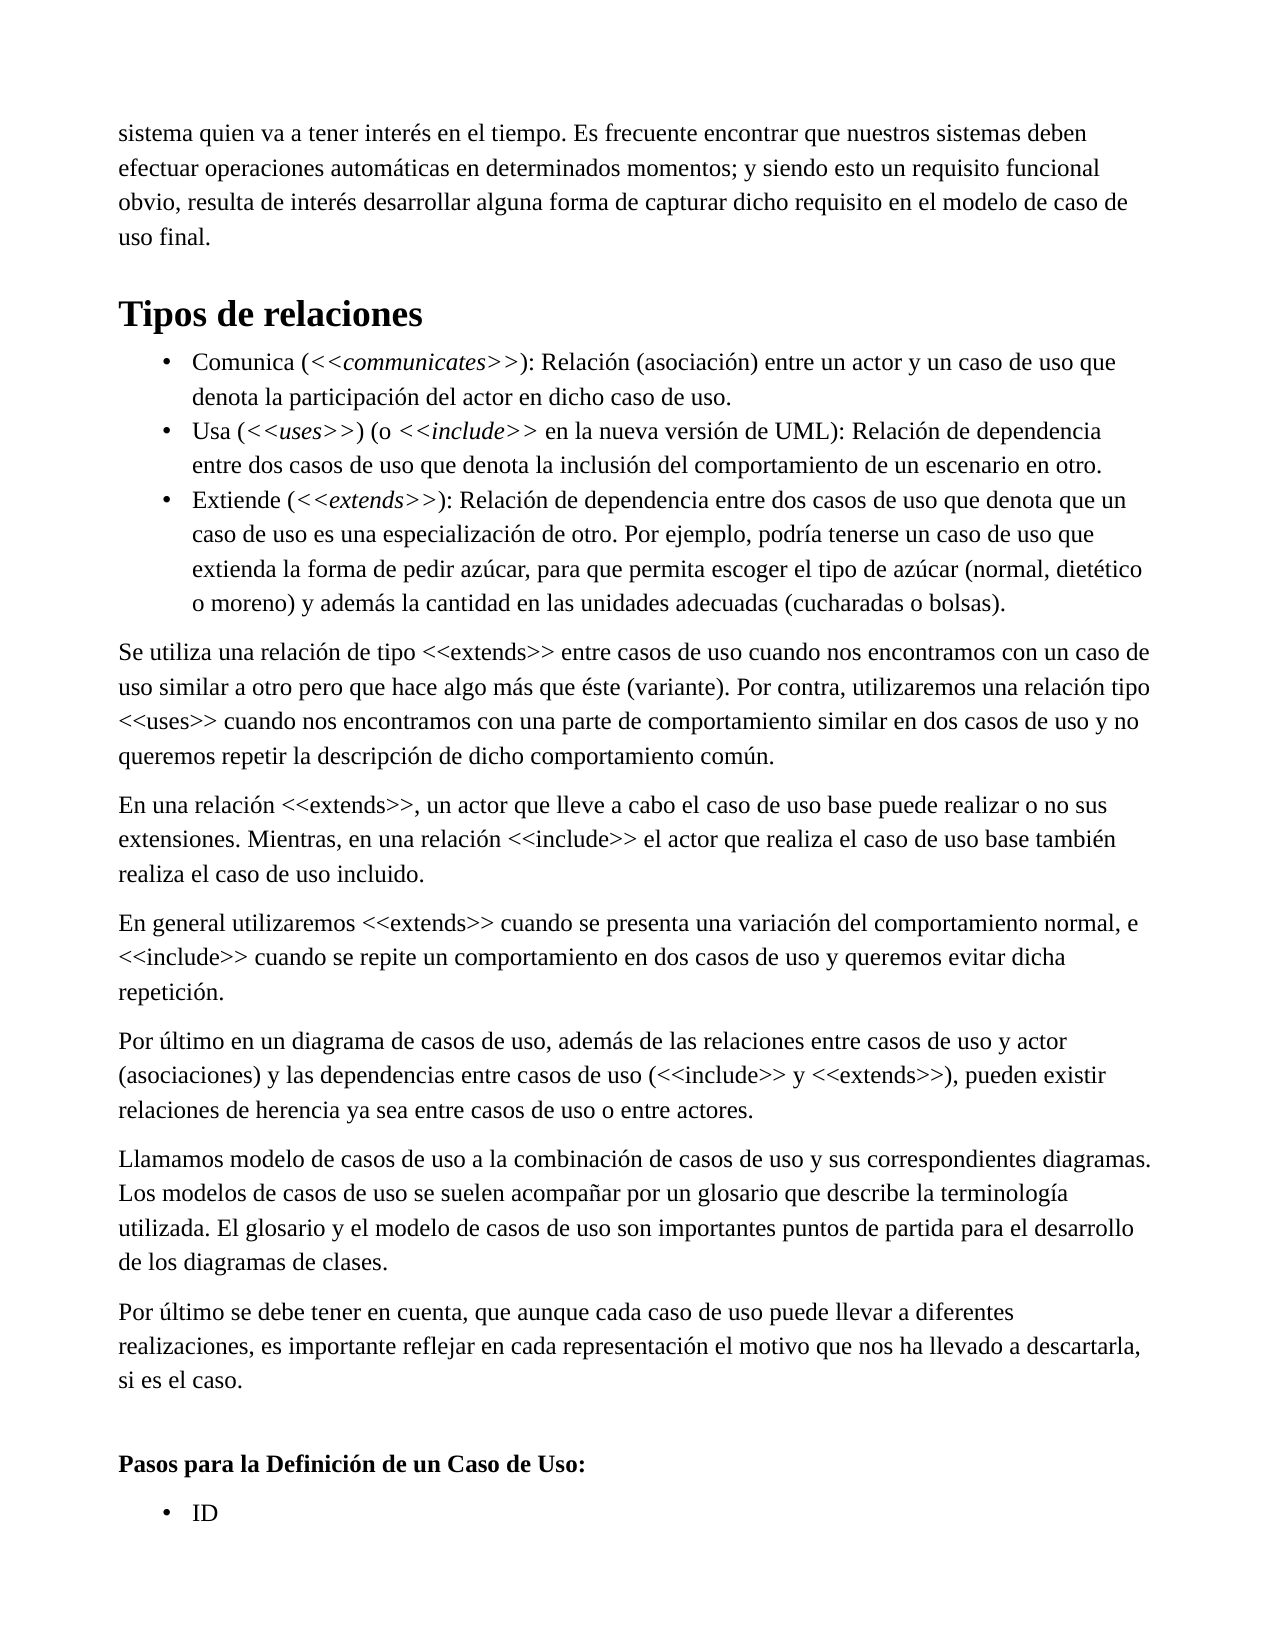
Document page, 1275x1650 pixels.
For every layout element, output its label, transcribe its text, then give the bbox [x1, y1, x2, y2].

list Usa (<<uses>>) (o <<include>> en la nueva versión de UML): Relación de dependencia entre dos casos de uso que denota la inclusión del comportamiento de un escenario en otro. [162, 416, 1157, 479]
text En una relación <<extends>>, un actor que lleve a cabo el caso de uso base puede realizar o no sus extensiones. Mientras, en una relación <<include>> el actor que realiza el caso de uso base también realiza el caso de uso incluido. [118, 790, 1157, 888]
text En general utilizaremos <<extends>> cuando se presenta una variación del comportamiento normal, e <<include>> cuando se repite un comportamiento en dos casos de uso y queremos evitar dicha repetición. [118, 908, 1157, 1006]
text Por último en un diagrama de casos de uso, además de las relaciones entre casos de uso y actor (asociaciones) y las dependencias entre casos de uso (<<include>> y <<extends>>), pueden existir relaciones de herencia ya sea entre casos de uso o entre actores. [118, 1026, 1157, 1124]
text Llamamos modelo de casos de uso a la combinación de casos de uso y sus correspondientes diagramas. Los modelos de casos de uso se suelen acompañar por un glosario que describe la terminología utilizada. El glosario y el modelo de casos de uso son importantes puntos de partida para el desarrollo de los diagramas de clases. [118, 1144, 1157, 1276]
text Pasos para la Definición de un Caso de Uso: [118, 1414, 1157, 1478]
text Por último se debe tener en cuenta, que aunque cada caso de uso puede llevar a diferentes realizaciones, es importante reflejar en cada representación el motivo que nos ha llevado a descartarla, si es el caso. [118, 1297, 1157, 1394]
list Extiende (<<extends>>): Relación de dependencia entre dos casos de uso que denota que un caso de uso es una especialización de otro. Por ejemplo, podría tenerse un caso de uso que extienda la forma de pedir azúcar, para que permita escoger el tipo de azúcar (normal, dietético o moreno) y además la cantidad en las unidades adecuadas (cucharadas o bolsas). [162, 485, 1157, 617]
text sistema quien va a tener interés en el tiempo. Es frecuente encontrar que nuestros sistemas deben efectuar operaciones automáticas en determinados momentos; y siendo esto un requisito funcional obvio, resulta de interés desarrollar alguna forma de capturar dicho requisito en el modelo de caso de uso final. [118, 118, 1157, 250]
text Se utiliza una relación de tipo <<extends>> entre casos de uso cuando nos encontramos con un caso de uso similar a otro pero que hace algo más que éste (variante). Por contra, utilizaremos una relación tipo <<uses>> cuando nos encontramos con una parte de comportamiento similar en dos casos de uso y no queremos repetir la descripción de dicho comportamiento común. [118, 637, 1157, 770]
list Comunica (<<communicates>>): Relación (asociación) entre un actor y un caso de uso que denota la participación del actor en dicho caso de uso. [162, 347, 1157, 410]
list ID [162, 1498, 1157, 1527]
subtitle Tipos de relaciones [118, 291, 1157, 334]
